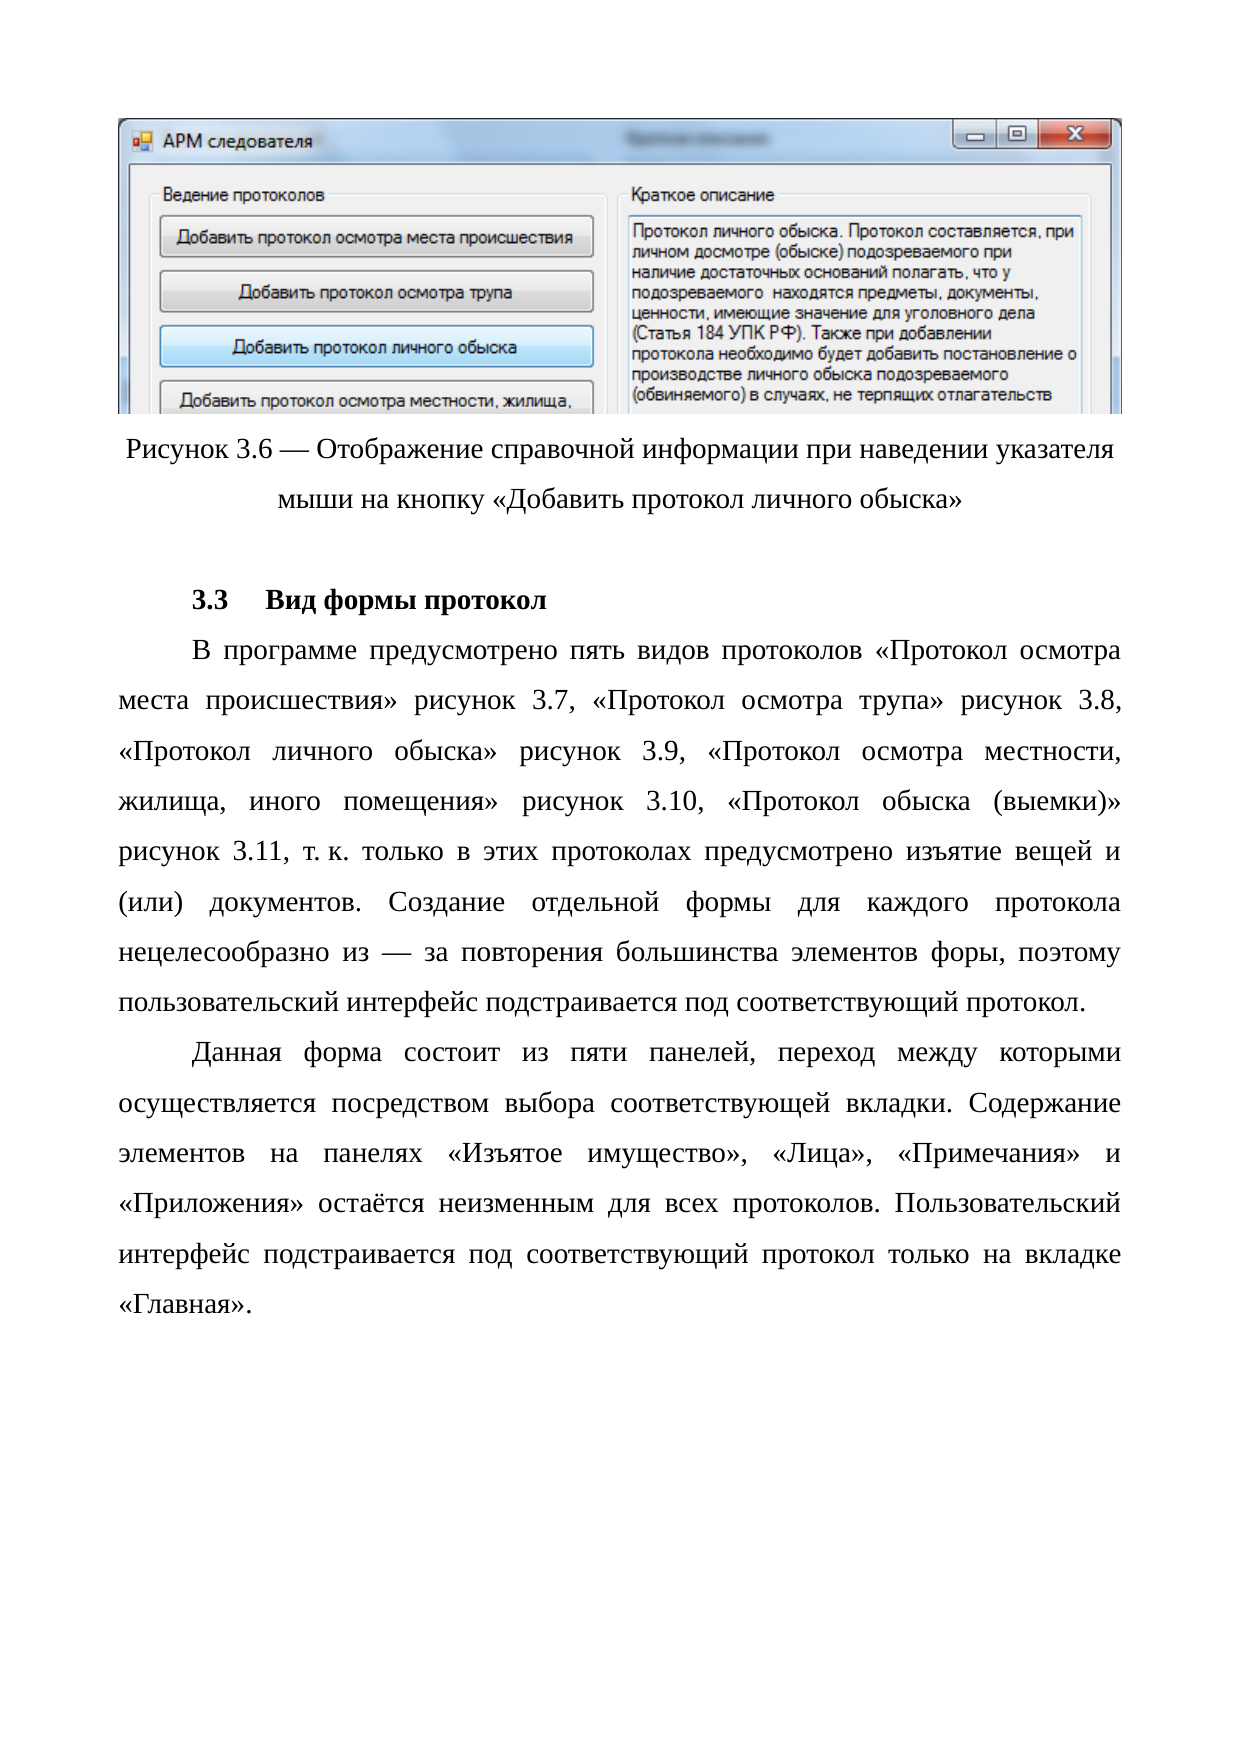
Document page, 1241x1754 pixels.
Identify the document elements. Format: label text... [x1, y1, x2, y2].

text Рисунок 3.6 — Отображение справочной информации при наведении указателя мыши на кнопку «Добавить протокол личного обыска» [118, 414, 1122, 515]
text В программе предусмотрено пять видов протоколов «Протокол осмотра места происшествия» рисунок 3.7, «Протокол осмотра трупа» рисунок 3.8, «Протокол личного обыска» рисунок 3.9, «Протокол осмотра местности, жилища, иного помещения» рисунок 3.10, «Протокол обыска (выемки)» рисунок 3.11, т. к. только в этих протоколах предусмотрено изъятие вещей и (или) документов. Создание отдельной формы для каждого протокола нецелесообразно из — за повторения большинства элементов форы, поэтому пользовательский интерфейс подстраивается под соответствующий протокол. [118, 632, 1122, 1018]
text Данная форма состоит из пяти панелей, переход между которыми осуществляется посредством выбора соответствующей вкладки. Содержание элементов на панелях «Изъятое имущество», «Лица», «Примечания» и «Приложения» остаётся неизменным для всех протоколов. Пользовательский интерфейс подстраивается под соответствующий протокол только на вкладке «Главная». [118, 1034, 1122, 1320]
text 3.3 Вид формы протокол [118, 582, 1122, 615]
